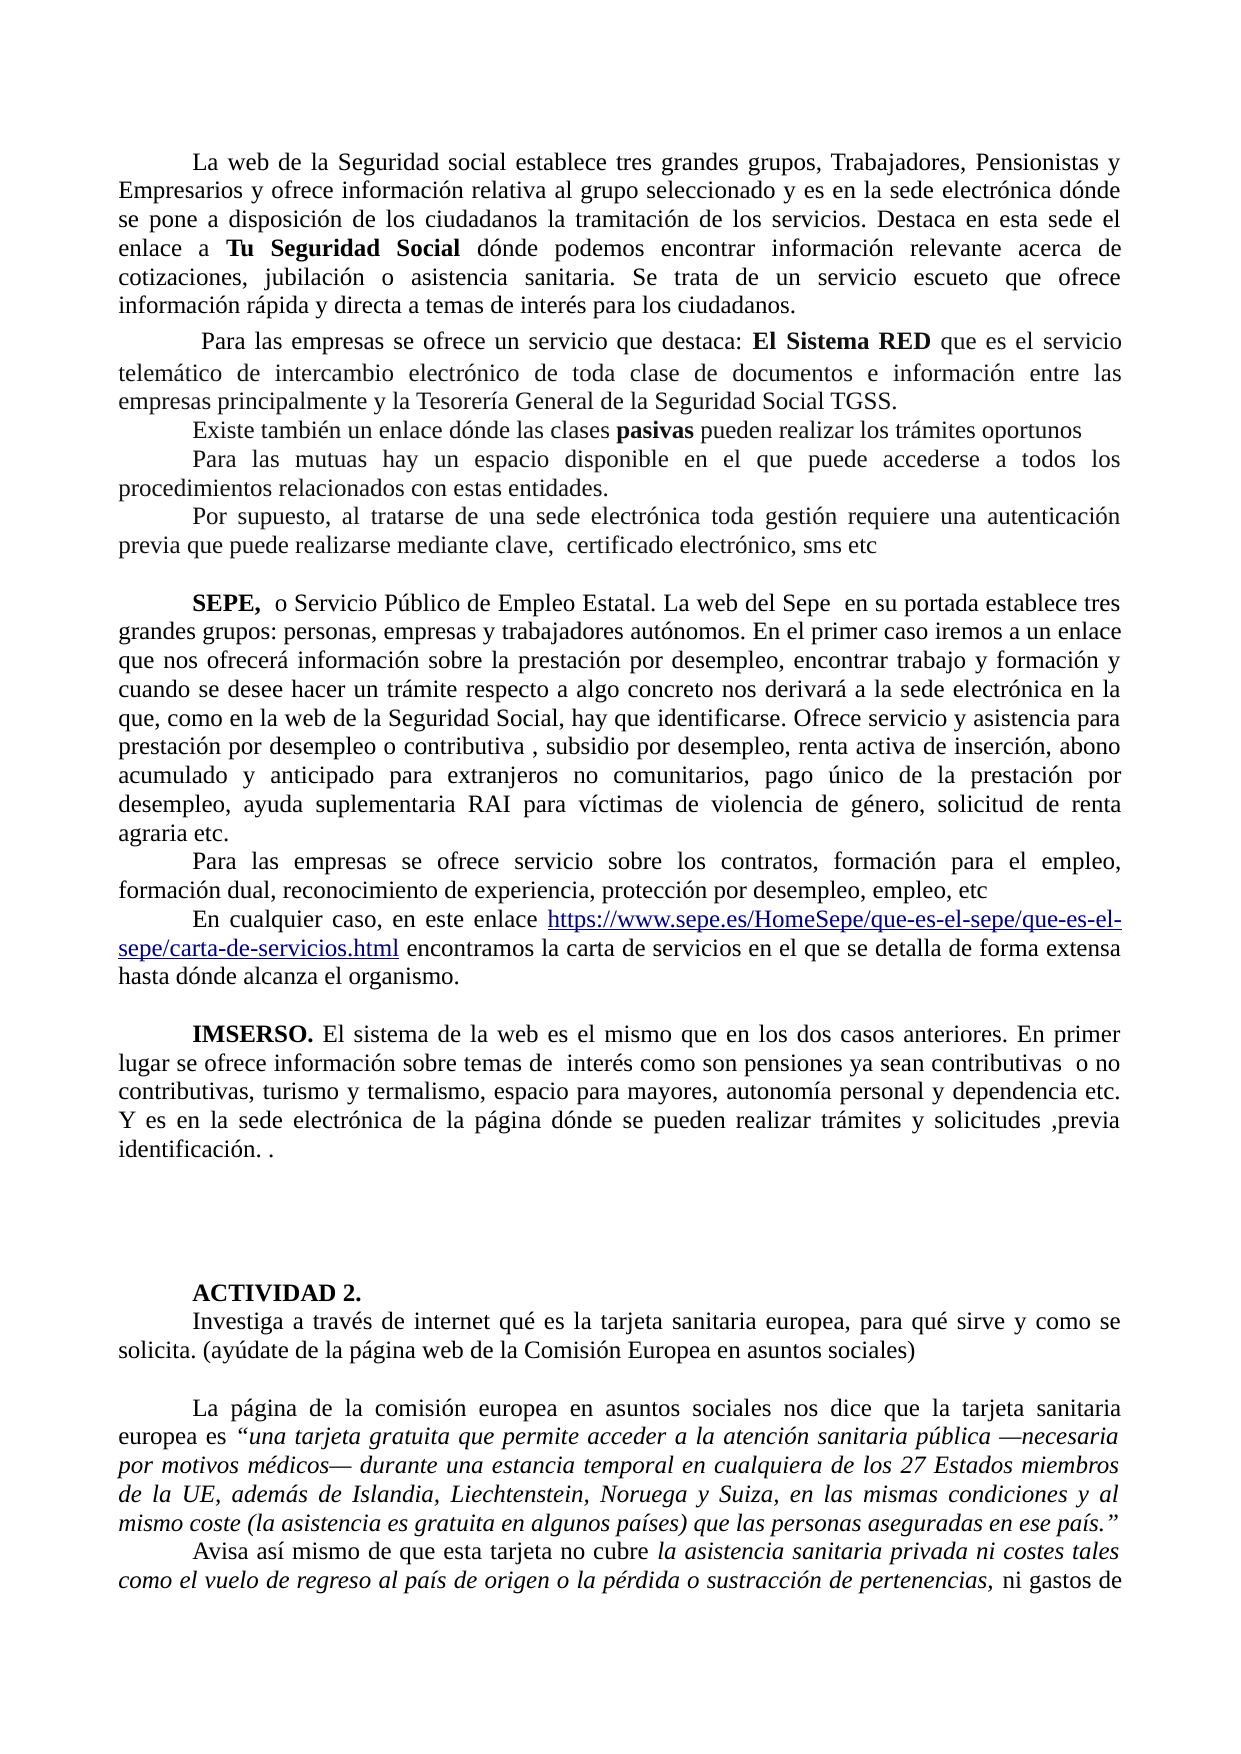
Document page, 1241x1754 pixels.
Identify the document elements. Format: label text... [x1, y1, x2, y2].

text Existe también un enlace dónde las clases pasivas pueden realizar los trámites oportunos [118, 415, 1122, 444]
text Para las mutuas hay un espacio disponible en el que puede accederse a todos los procedimientos relacionados con estas entidades. [118, 444, 1122, 501]
text Para las empresas se ofrece servicio sobre los contratos, formación para el empleo, formación dual, reconocimiento de experiencia, protección por desempleo, empleo, etc [118, 846, 1122, 904]
text IMSERSO. El sistema de la web es el mismo que en los dos casos anteriores. En primer lugar se ofrece información sobre temas de interés como son pensiones ya sean contributivas o no contributivas, turismo y termalismo, espacio para mayores, autonomía personal y dependencia etc. Y es en la sede electrónica de la página dónde se pueden realizar trámites y solicitudes ,previa identificación. . [118, 1019, 1122, 1163]
text Por supuesto, al tratarse de una sede electrónica toda gestión requiere una autenticación previa que puede realizarse mediante clave, certificado electrónico, sms etc [118, 501, 1122, 559]
text La web de la Seguridad social establece tres grandes grupos, Trabajadores, Pensionistas y Empresarios y ofrece información relativa al grupo seleccionado y es en la sede electrónica dónde se pone a disposición de los ciudadanos la tramitación de los servicios. Destaca en esta sede el enlace a Tu Seguridad Social dónde podemos encontrar información relevante acerca de cotizaciones, jubilación o asistencia sanitaria. Se trata de un servicio escueto que ofrece información rápida y directa a temas de interés para los ciudadanos. [118, 147, 1122, 319]
text Investiga a través de internet qué es la tarjeta sanitaria europea, para qué sirve y como se solicita. (ayúdate de la página web de la Comisión Europea en asuntos sociales) [118, 1306, 1122, 1364]
text Avisa así mismo de que esta tarjeta no cubre la asistencia sanitaria privada ni costes tales como el vuelo de regreso al país de origen o la pérdida o sustracción de pertenencias, ni gastos de [118, 1536, 1122, 1594]
text SEPE, o Servicio Público de Empleo Estatal. La web del Sepe en su portada establece tres grandes grupos: personas, empresas y trabajadores autónomos. En el primer caso iremos a un enlace que nos ofrecerá información sobre la prestación por desempleo, encontrar trabajo y formación y cuando se desee hacer un trámite respecto a algo concreto nos derivará a la sede electrónica en la que, como en la web de la Seguridad Social, hay que identificarse. Ofrece servicio y asistencia para prestación por desempleo o contributiva , subsidio por desempleo, renta activa de inserción, abono acumulado y anticipado para extranjeros no comunitarios, pago único de la prestación por desempleo, ayuda suplementaria RAI para víctimas de violencia de género, solicitud de renta agraria etc. [118, 588, 1122, 846]
text En cualquier caso, en este enlace https://www.sepe.es/HomeSepe/que-es-el-sepe/que-es-el-sepe/carta-de-servicios.html encontramos la carta de servicios en el que se detalla de forma extensa hasta dónde alcanza el organismo. [118, 904, 1122, 990]
text ACTIVIDAD 2. [118, 1278, 1122, 1306]
text Para las empresas se ofrece un servicio que destaca: El Sistema RED que es el servicio telemático de intercambio electrónico de toda clase de documentos e información entre las empresas principalmente y la Tesorería General de la Seguridad Social TGSS. [118, 319, 1122, 415]
text La página de la comisión europea en asuntos sociales nos dice que la tarjeta sanitaria europea es “una tarjeta gratuita que permite acceder a la atención sanitaria pública —necesaria por motivos médicos— durante una estancia temporal en cualquiera de los 27 Estados miembros de la UE, además de Islandia, Liechtenstein, Noruega y Suiza, en las mismas condiciones y al mismo coste (la asistencia es gratuita en algunos países) que las personas aseguradas en ese país.” [118, 1393, 1122, 1536]
